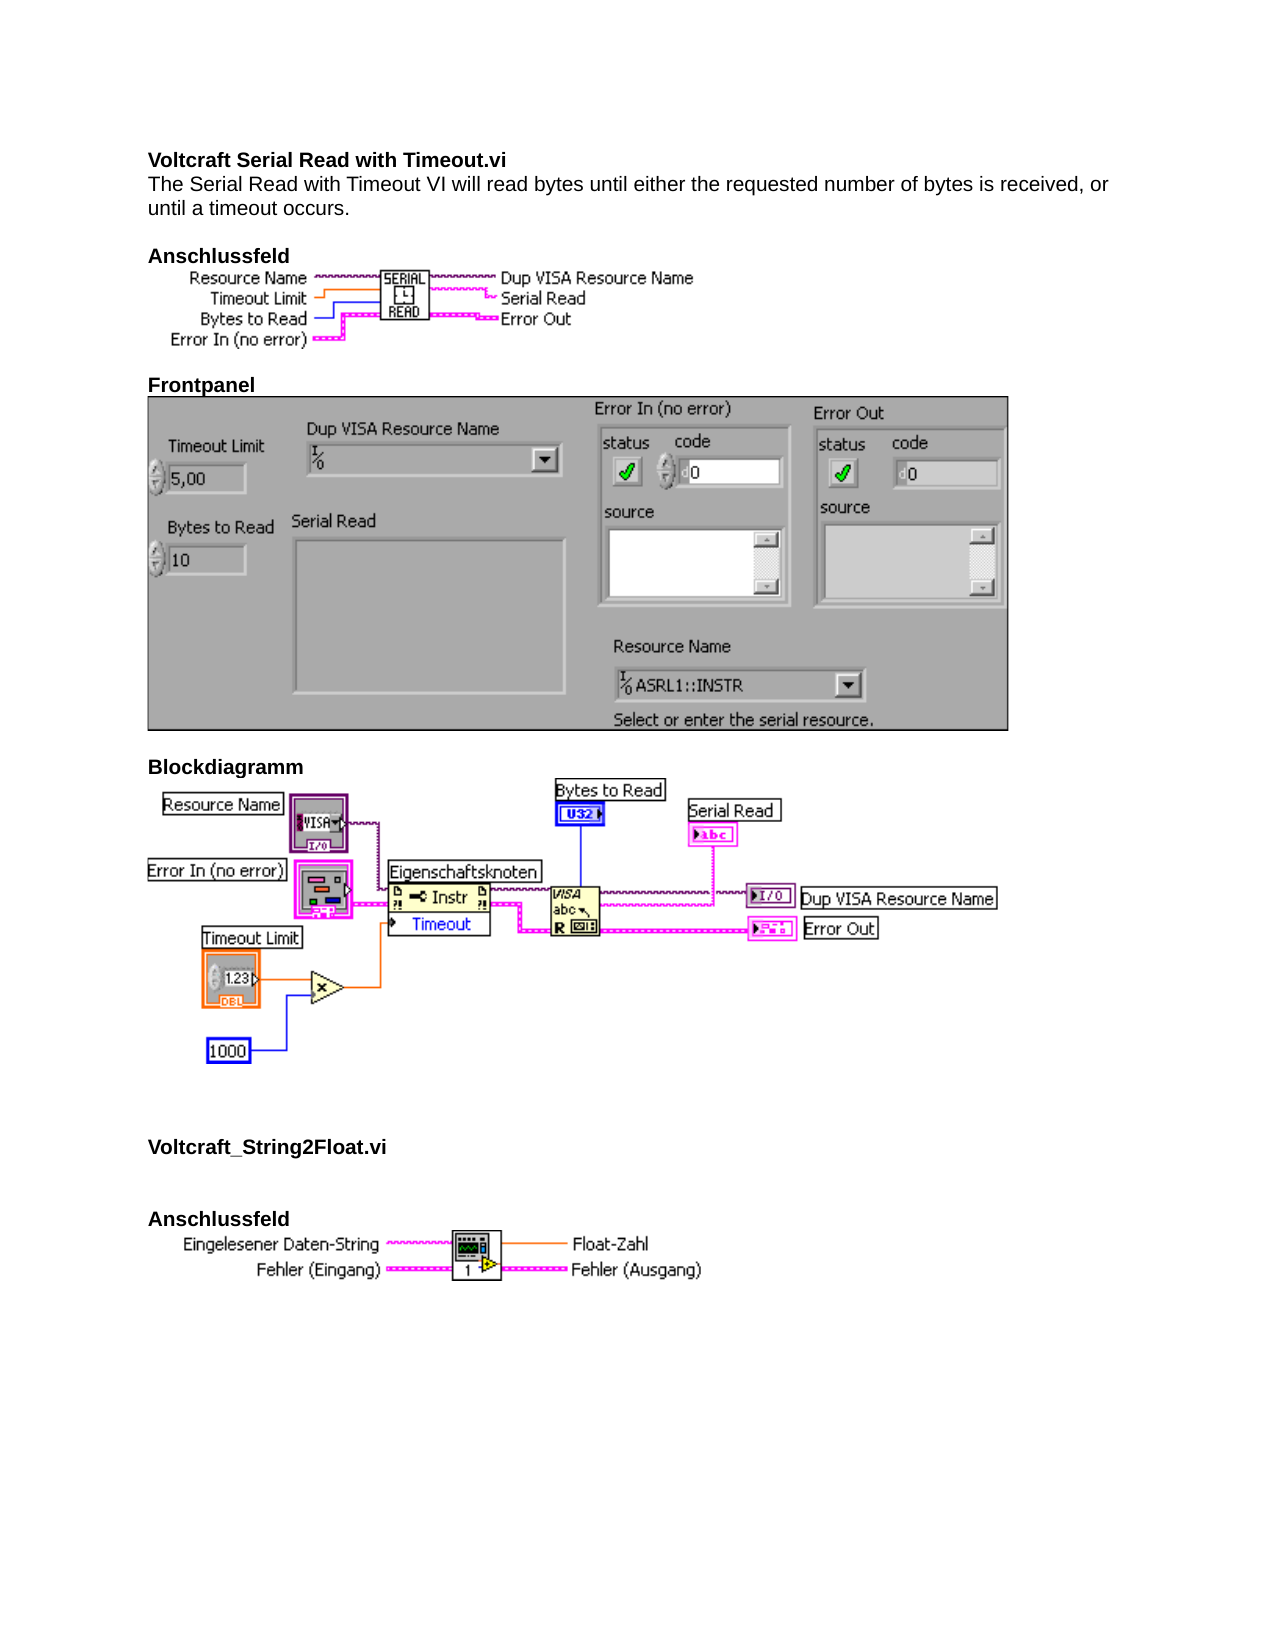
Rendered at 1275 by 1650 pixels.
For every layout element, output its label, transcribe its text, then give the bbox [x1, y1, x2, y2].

picture [147, 778, 998, 1064]
text Voltcraft_String2Float.vi [148, 1135, 1127, 1159]
text Anschlussfeld [148, 1207, 1127, 1231]
text Frontpanel [148, 372, 1127, 396]
picture [147, 1230, 726, 1281]
picture [147, 396, 1009, 731]
text Blockdiagramm [148, 755, 1127, 779]
text Voltcraft Serial Read with Timeout.vi [148, 148, 1127, 172]
text Anschlussfeld [148, 243, 1127, 267]
text The Serial Read with Timeout VI will read bytes until either the requested number of bytes is received, or until a timeout occurs. [148, 172, 1127, 219]
picture [147, 267, 726, 349]
